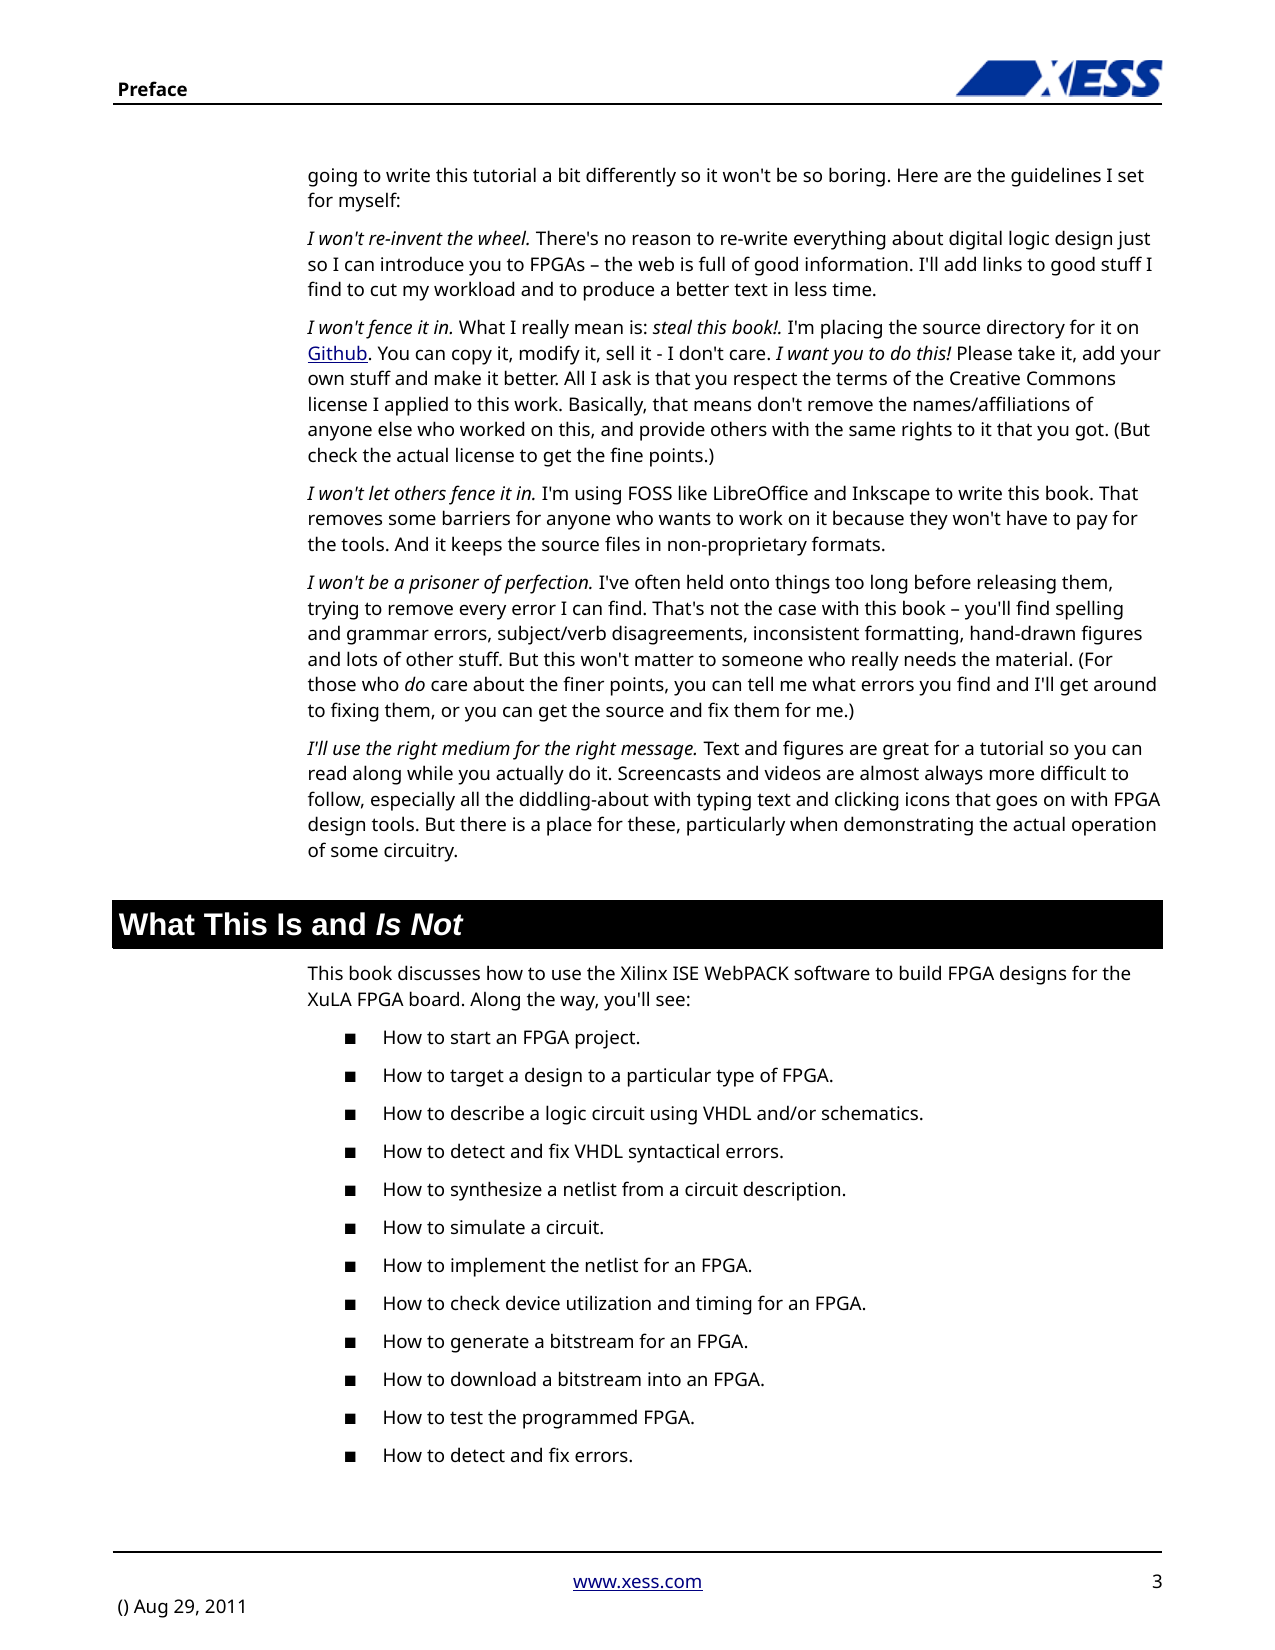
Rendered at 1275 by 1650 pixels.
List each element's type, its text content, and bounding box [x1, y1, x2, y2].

list How to simulate a circuit. [345, 1214, 1162, 1240]
list How to start an FPGA project. [345, 1024, 1162, 1050]
list How to generate a bitstream for an FPGA. [345, 1328, 1162, 1354]
text I won't re-invent the wheel. There's no reason to re-write everything about digital logic design just so I can introduce you to FPGAs – the web is full of good information. I'll add links to good stuff I find to cut my workload and to produce a better text in less time. [307, 226, 1162, 302]
picture [955, 60, 1163, 97]
list How to synthesize a netlist from a circuit description. [345, 1176, 1162, 1202]
subtitle What This Is and Is Not [114, 901, 1162, 948]
text I'll use the right medium for the right message. Text and figures are great for a tutorial so you can read along while you actually do it. Screencasts and videos are almost always more difficult to follow, especially all the diddling-about with typing text and clicking icons that goes on with FPGA design tools. But there is a place for these, particularly when demonstrating the actual operation of some circuitry. [307, 735, 1162, 862]
text I won't be a prisoner of perfection. I've often held onto things too long before releasing them, trying to remove every error I can find. That's not the case with this book – you'll find spelling and grammar errors, subject/verb disagreements, inconsistent formatting, hand-drawn figures and lots of other stuff. But this won't matter to someone who really needs the material. (For those who do care about the finer points, you can tell me what errors you find and I'll get around to fixing them, or you can get the source and fix them for me.) [307, 569, 1162, 722]
text I won't let others fence it in. I'm using FOSS like LibreOffice and Inkscape to write this book. That removes some barriers for anyone who wants to work on it because they won't have to pay for the tools. And it keeps the source files in non-proprietary formats. [307, 480, 1162, 557]
list How to test the programmed FPGA. [345, 1404, 1162, 1430]
list How to target a design to a particular type of FPGA. [345, 1062, 1162, 1088]
list How to check device utilization and timing for an FPGA. [345, 1290, 1162, 1316]
list How to implement the netlist for an FPGA. [345, 1252, 1162, 1278]
list How to describe a logic circuit using VHDL and/or schematics. [345, 1100, 1162, 1126]
list How to detect and fix VHDL syntactical errors. [345, 1138, 1162, 1164]
list How to download a bitstream into an FPGA. [345, 1366, 1162, 1392]
text This book discusses how to use the Xilinx ISE WebPACK software to build FPGA designs for the XuLA FPGA board. Along the way, you'll see: [307, 961, 1162, 1012]
text I won't fence it in. What I really mean is: steal this book!. I'm placing the source directory for it on Github. You can copy it, modify it, sell it - I don't care. I want you to do this! Please take it, add your own stuff and make it better. All I ask is that you respect the terms of the Creative Commons license I applied to this work. Basically, that means don't remove the names/affiliations of anyone else who worked on this, and provide others with the same rights to it that you got. (But check the actual license to get the fine points.) [307, 314, 1162, 468]
list How to detect and fix errors. [345, 1442, 1162, 1468]
text going to write this tutorial a bit differently so it won't be so boring. Here are the guidelines I set for myself: [307, 162, 1162, 213]
